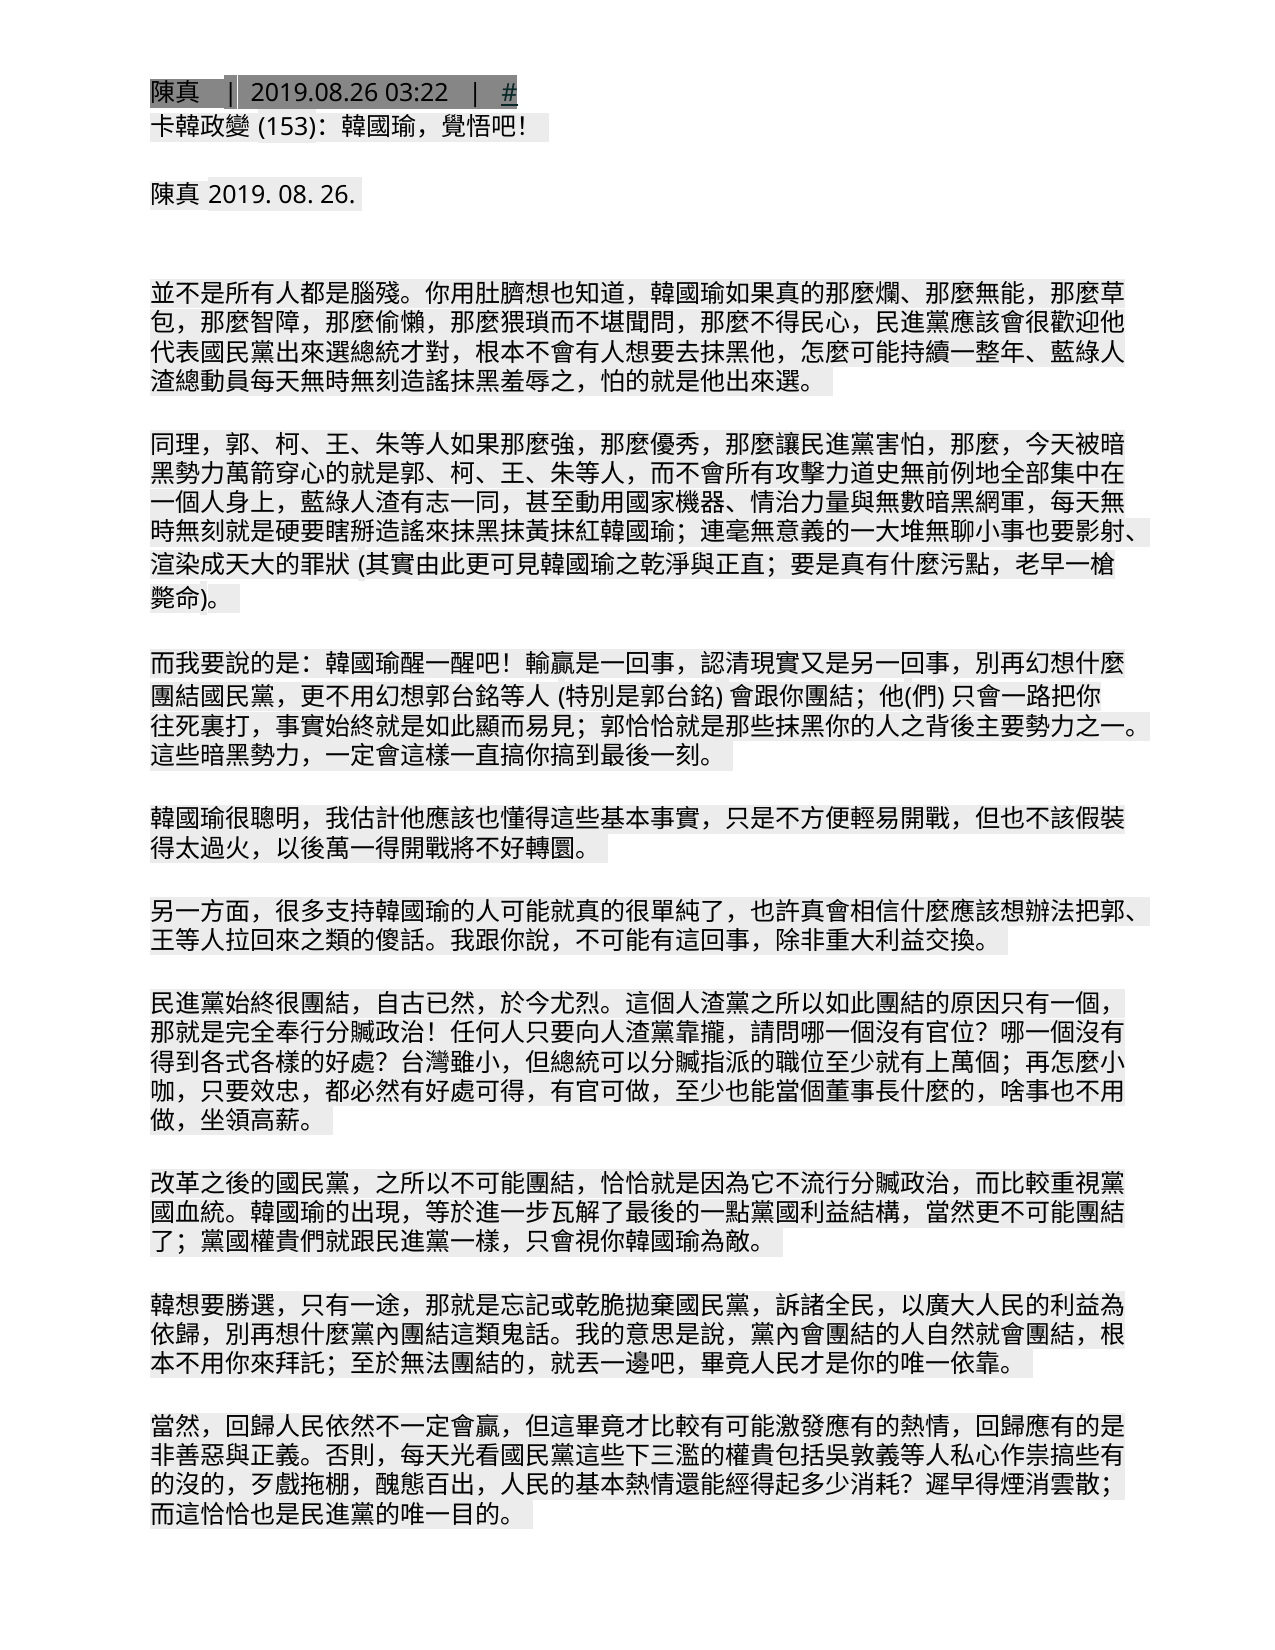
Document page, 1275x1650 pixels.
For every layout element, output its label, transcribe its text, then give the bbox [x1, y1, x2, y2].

text 陳真 | 2019.08.26 03:22 | # [150, 75, 1125, 109]
text 卡韓政變 (153)：韓國瑜，覺悟吧！ 陳真 2019. 08. 26. 並不是所有人都是腦殘。你用肚臍想也知道，韓國瑜如果真的那麼爛、那麼無能，那麼草包，那麼智障，那麼偷懶，那麼猥瑣而不堪聞問，那麼不得民心，民進黨應該會很歡迎他代表國民黨出來選總統才對，根本不會有人想要去抹黑他，怎麼可能持續一整年、藍綠人渣總動員每天無時無刻造謠抹黑羞辱之，怕的就是他出來選。 同理，郭、柯、王、朱等人如果那麼強，那麼優秀，那麼讓民進黨害怕，那麼，今天被暗黑勢力萬箭穿心的就是郭、柯、王、朱等人，而不會所有攻擊力道史無前例地全部集中在一個人身上，藍綠人渣有志一同，甚至動用國家機器、情治力量與無數暗黑網軍，每天無時無刻就是硬要瞎掰造謠來抹黑抹黃抹紅韓國瑜；連毫無意義的一大堆無聊小事也要影射、渲染成天大的罪狀 (其實由此更可見韓國瑜之乾淨與正直；要是真有什麼污點，老早一槍斃命)。 而我要說的是：韓國瑜醒一醒吧！輸贏是一回事，認清現實又是另一回事，別再幻想什麼團結國民黨，更不用幻想郭台銘等人 (特別是郭台銘) 會跟你團結；他(們) 只會一路把你往死裏打，事實始終就是如此顯而易見；郭恰恰就是那些抹黑你的人之背後主要勢力之一。這些暗黑勢力，一定會這樣一直搞你搞到最後一刻。 韓國瑜很聰明，我估計他應該也懂得這些基本事實，只是不方便輕易開戰，但也不該假裝得太過火，以後萬一得開戰將不好轉圜。 另一方面，很多支持韓國瑜的人可能就真的很單純了，也許真會相信什麼應該想辦法把郭、王等人拉回來之類的傻話。我跟你說，不可能有這回事，除非重大利益交換。 民進黨始終很團結，自古已然，於今尤烈。這個人渣黨之所以如此團結的原因只有一個，那就是完全奉行分贓政治！任何人只要向人渣黨靠攏，請問哪一個沒有官位？哪一個沒有得到各式各樣的好處？台灣雖小，但總統可以分贓指派的職位至少就有上萬個；再怎麼小咖，只要效忠，都必然有好處可得，有官可做，至少也能當個董事長什麼的，啥事也不用做，坐領高薪。 改革之後的國民黨，之所以不可能團結，恰恰就是因為它不流行分贓政治，而比較重視黨國血統。韓國瑜的出現，等於進一步瓦解了最後的一點黨國利益結構，當然更不可能團結了；黨國權貴們就跟民進黨一樣，只會視你韓國瑜為敵。 韓想要勝選，只有一途，那就是忘記或乾脆拋棄國民黨，訴諸全民，以廣大人民的利益為依歸，別再想什麼黨內團結這類鬼話。我的意思是說，黨內會團結的人自然就會團結，根本不用你來拜託；至於無法團結的，就丟一邊吧，畢竟人民才是你的唯一依靠。 當然，回歸人民依然不一定會贏，但這畢竟才比較有可能激發應有的熱情，回歸應有的是非善惡與正義。否則，每天光看國民黨這些下三濫的權貴包括吳敦義等人私心作祟搞些有的沒的，歹戲拖棚，醜態百出，人民的基本熱情還能經得起多少消耗？遲早得煙消雲散；而這恰恰也是民進黨的唯一目的。 一個沒有人民支持的韓國瑜，其實就跟一個路人甲根本沒兩樣。藍綠人渣們所要做的，就是讓你把力氣耗盡在無窮無盡的抹黑與無謂的黨內團結爛戲之中，從而把你韓國瑜打回路人甲的原形。 聰明如韓國瑜者，理當清楚這一點；因此，該怎麼做就怎麼做，方為上策。至於勝負就不用太在意了，因為在意也沒用。難道你以為低聲下氣裝窩囊，你的敵人就會因此放你一馬？至於假裝台獨，當然也不會有用，反而只會讓原本支持你的人感到受挫，因為那很 "不" 韓國瑜。 韓流之興起，無非也只是因為你的真誠與勇氣以及人民利益至上之初心，而不是聽你開始搞修辭、玩政治、當政客，甚至連幾千億軍購這種對人民極端不利的醜事居然也要力挺，而且還中英文感謝川普呢。這類造假與把戲，其實只是一種政治自殺，因為它傷害了韓流之所以興起的基礎誠信與勇氣；當人民從而喪失了熱情，韓國瑜其實也就一無所有。 台灣人渣政客比蟑螂還多，難道還缺你一個韓國瑜？總之，拿出勇氣來，覺悟吧！該怎麼打就怎麼打，別往政客的方向走。要不就退選算了，讓人渣們互相去狗咬狗也不錯，好歹勝過一再傷害韓流對你韓國瑜的基本信任與熱情。 ================ 韓國瑜臉書 2019. 08. 25. 【黑韓可包容 黑函零容忍】 說真的，每天紅黑黃我韓國瑜到底對國家、對社會到底有什麼幫助？又有什麼意義？ 我一直很認真、很誠心而且很努力地，懷抱愛與包容面對所有的攻擊與敵意。但所有的感情和善意都應該是雙向的、互相的。從去年到今天，台灣社會似乎有一群冥頑不靈、習慣陰狠惡毒的人，就是無法對不同陣營的人抱以一丁點的愛與包容，他們的口裡和筆下只有無邊的攻擊和污衊。 這些日子我的人格和家庭都遭到無情、惡質的醜化和鞭撻，現在連大學學歷這種白紙黑字的簡單事實都要造謠抹黑，令人匪夷所思！ 日前我在演講時，提到自己夜晚課餘時間打工，有心人士未經查證，空口白話先捏造我是夜間部學生，再指控我夜晚打工是「說謊被抓包」，這樣自編自導的「黑函」行為，實在令我啼笑皆非、亦忍無可忍。 我的愛與包容是出於心、發於誠，既然有些人天生無法領會什麼是愛與包容，那我也不會再浪費我的真心與善意。 我只能透過法律程序來捍衛正義與尊嚴。 [150, 109, 1125, 1563]
